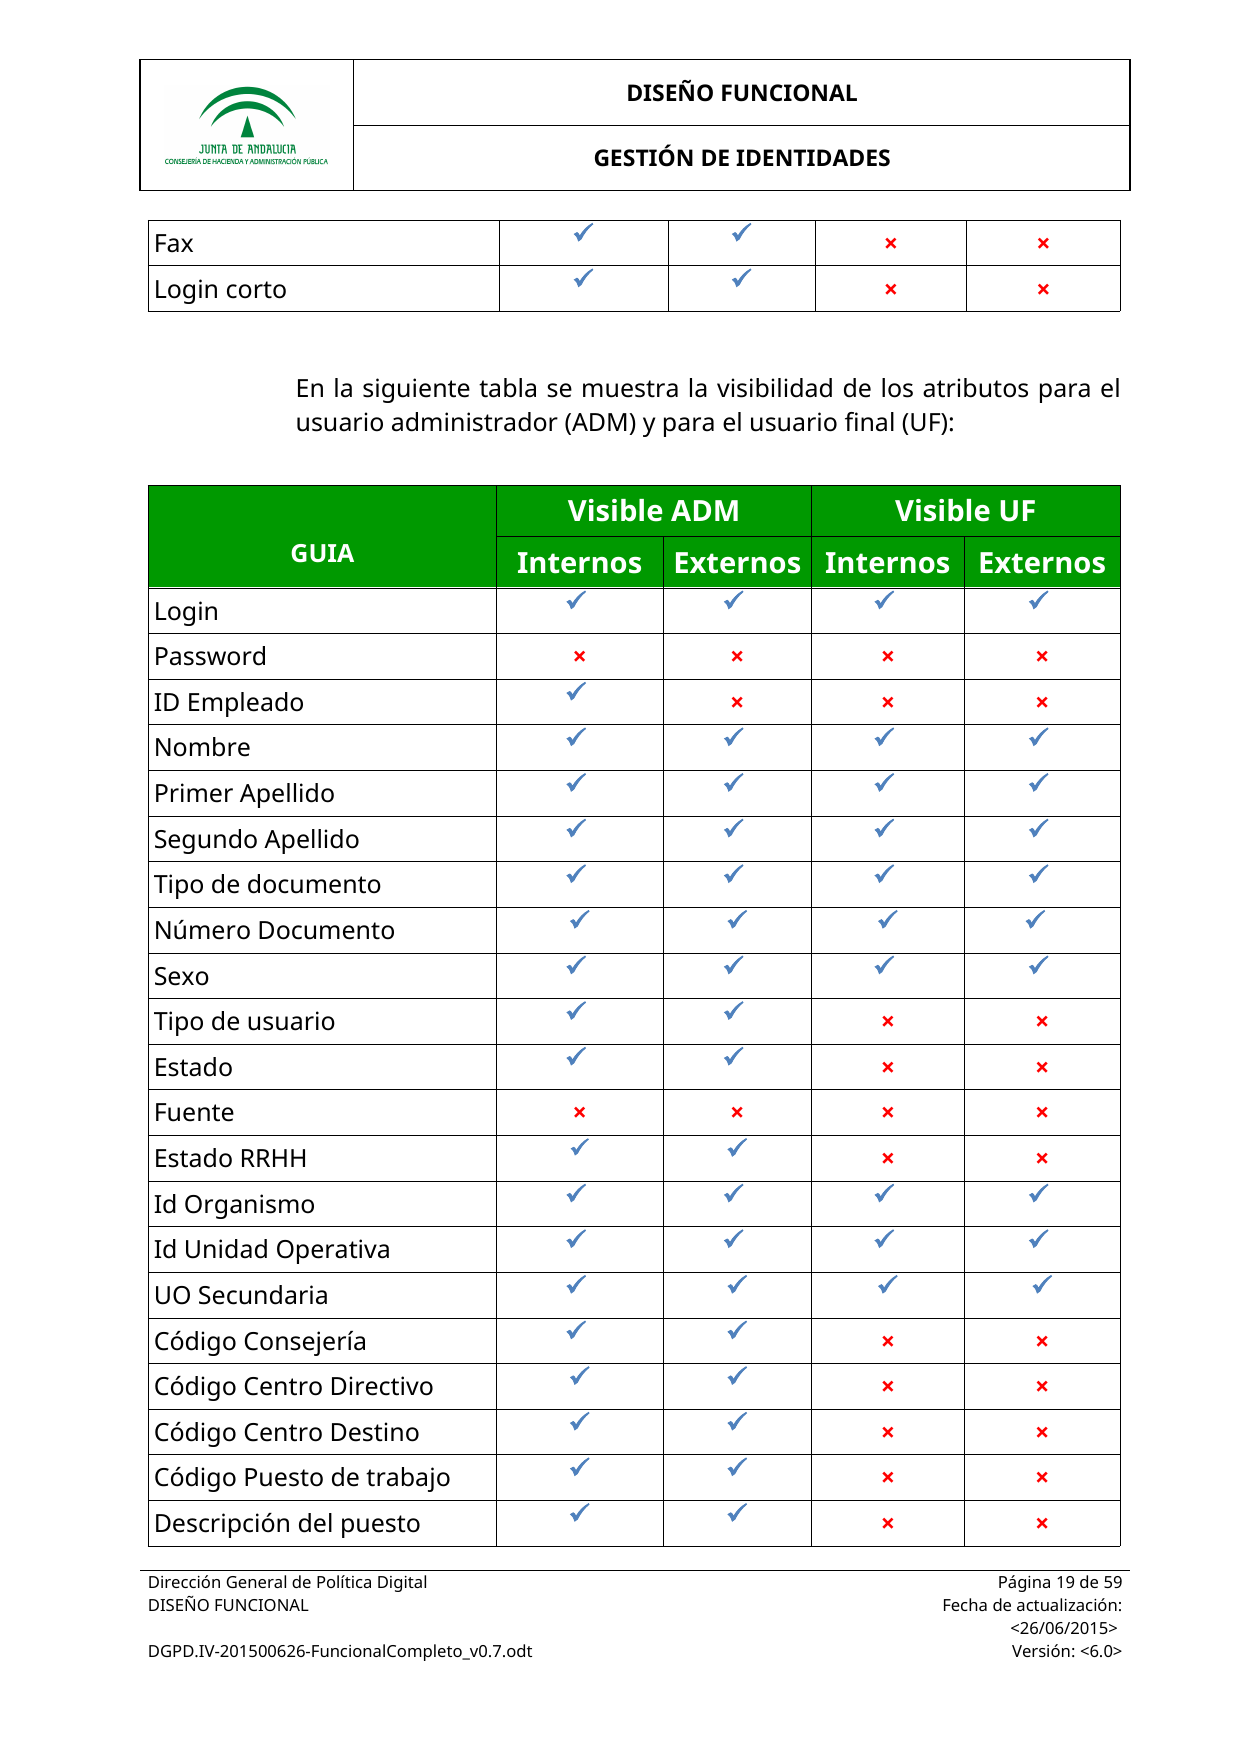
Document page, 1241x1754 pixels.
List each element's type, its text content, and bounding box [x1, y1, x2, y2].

table_header Visible UF [812, 486, 1120, 536]
table_cell ü [664, 999, 811, 1044]
table_cell ü [664, 1136, 811, 1181]
table_cell ü [497, 1364, 663, 1409]
table_cell × [497, 1090, 663, 1135]
table_cell ü [664, 1455, 811, 1500]
table_cell ü [812, 771, 964, 816]
table_cell ü [664, 862, 811, 907]
table_cell × [965, 1090, 1120, 1135]
table_cell Primer Apellido [149, 771, 496, 816]
table_cell ü [664, 1410, 811, 1454]
table_cell ü [497, 999, 663, 1044]
table_cell ü [664, 908, 811, 952]
table_cell × [965, 634, 1120, 679]
table_cell Estado [149, 1045, 496, 1089]
table_cell ü [812, 862, 964, 907]
table_cell × [965, 1410, 1120, 1454]
table_cell ü [965, 862, 1120, 907]
table_cell ü [965, 908, 1120, 952]
table_cell ü [497, 589, 663, 633]
table_cell ü [965, 1273, 1120, 1317]
table_cell ü [497, 1501, 663, 1546]
table_cell Nombre [149, 725, 496, 770]
table_cell × [812, 1501, 964, 1546]
table_cell Id Unidad Operativa [149, 1227, 496, 1272]
table_cell Segundo Apellido [149, 817, 496, 861]
table_cell Código Puesto de trabajo [149, 1455, 496, 1500]
table_cell × [967, 266, 1120, 311]
table_cell ü [812, 817, 964, 861]
table_cell ü [497, 1455, 663, 1500]
table_header GUIA [149, 486, 496, 587]
table_cell ü [812, 725, 964, 770]
table_cell ü [812, 1182, 964, 1226]
table_cell Id Organismo [149, 1182, 496, 1226]
table_cell ü [497, 1045, 663, 1089]
table_header Visible ADM [497, 486, 811, 536]
table_cell ü [497, 680, 663, 724]
table_cell ü [812, 954, 964, 998]
table_cell Internos [812, 537, 964, 587]
table_cell ü [664, 725, 811, 770]
table_cell × [965, 1136, 1120, 1181]
table_cell × [812, 1045, 964, 1089]
table_cell ü [497, 954, 663, 998]
table_cell × [965, 1045, 1120, 1089]
table_cell ü [965, 725, 1120, 770]
table_cell ü [497, 1319, 663, 1363]
table_cell ü [664, 1364, 811, 1409]
table_cell × [664, 634, 811, 679]
table_cell ü [497, 1136, 663, 1181]
table_cell ü [664, 1227, 811, 1272]
table_cell × [497, 634, 663, 679]
text En la siguiente tabla se muestra la visibilidad de los atributos para el usuario administrador (ADM) y para el usuario final (UF): [295, 370, 1122, 438]
table_cell ü [812, 1273, 964, 1317]
table_cell ü [497, 1227, 663, 1272]
table_cell Fax [149, 221, 499, 265]
table_cell Tipo de usuario [149, 999, 496, 1044]
table_cell ID Empleado [149, 680, 496, 724]
table_cell × [812, 1319, 964, 1363]
table_cell Número Documento [149, 908, 496, 952]
table_cell ü [965, 589, 1120, 633]
table_cell Código Centro Destino [149, 1410, 496, 1454]
table_cell Login [149, 589, 496, 633]
table_cell × [967, 221, 1120, 265]
picture [164, 85, 330, 165]
table_cell ü [497, 1410, 663, 1454]
table_cell × [812, 1090, 964, 1135]
table_cell × [812, 999, 964, 1044]
table_cell × [965, 1319, 1120, 1363]
table_cell × [812, 680, 964, 724]
table_cell ü [812, 908, 964, 952]
table_cell ü [497, 771, 663, 816]
table_cell Tipo de documento [149, 862, 496, 907]
table_cell ü [500, 266, 668, 311]
table_cell Externos [965, 537, 1120, 587]
table_cell × [816, 266, 966, 311]
table_cell Código Consejería [149, 1319, 496, 1363]
table_cell × [664, 680, 811, 724]
table_cell × [965, 999, 1120, 1044]
table_cell Estado RRHH [149, 1136, 496, 1181]
table_cell Descripción del puesto [149, 1501, 496, 1546]
table_cell ü [500, 221, 668, 265]
table_cell × [965, 1364, 1120, 1409]
table_cell ü [664, 589, 811, 633]
table_cell ü [497, 725, 663, 770]
table_cell ü [497, 1182, 663, 1226]
table_cell ü [965, 1227, 1120, 1272]
table_cell ü [664, 1319, 811, 1363]
table_cell ü [669, 266, 815, 311]
table_cell Internos [497, 537, 663, 587]
table_cell × [812, 1410, 964, 1454]
table_cell UO Secundaria [149, 1273, 496, 1317]
table_cell ü [664, 1182, 811, 1226]
table_cell Fuente [149, 1090, 496, 1135]
table_cell ü [664, 817, 811, 861]
table_cell × [965, 1455, 1120, 1500]
table_cell × [965, 680, 1120, 724]
table_cell × [812, 1455, 964, 1500]
table_cell Sexo [149, 954, 496, 998]
table_cell ü [497, 908, 663, 952]
table_cell ü [497, 862, 663, 907]
table_cell ü [812, 589, 964, 633]
table_cell ü [965, 817, 1120, 861]
table_cell × [812, 1364, 964, 1409]
table_cell ü [664, 771, 811, 816]
table_cell ü [664, 1273, 811, 1317]
table_cell ü [812, 1227, 964, 1272]
table_cell ü [664, 954, 811, 998]
table_cell × [816, 221, 966, 265]
table_cell Login corto [149, 266, 499, 311]
table_cell ü [669, 221, 815, 265]
table_cell ü [497, 817, 663, 861]
table_cell ü [497, 1273, 663, 1317]
table_cell ü [965, 1182, 1120, 1226]
table_cell × [664, 1090, 811, 1135]
table_cell × [812, 634, 964, 679]
table_cell ü [965, 954, 1120, 998]
table_cell Externos [664, 537, 811, 587]
table_cell × [965, 1501, 1120, 1546]
table_cell × [812, 1136, 964, 1181]
table_cell ü [664, 1045, 811, 1089]
table_cell ü [965, 771, 1120, 816]
table_cell Password [149, 634, 496, 679]
table_cell Código Centro Directivo [149, 1364, 496, 1409]
table_cell ü [664, 1501, 811, 1546]
